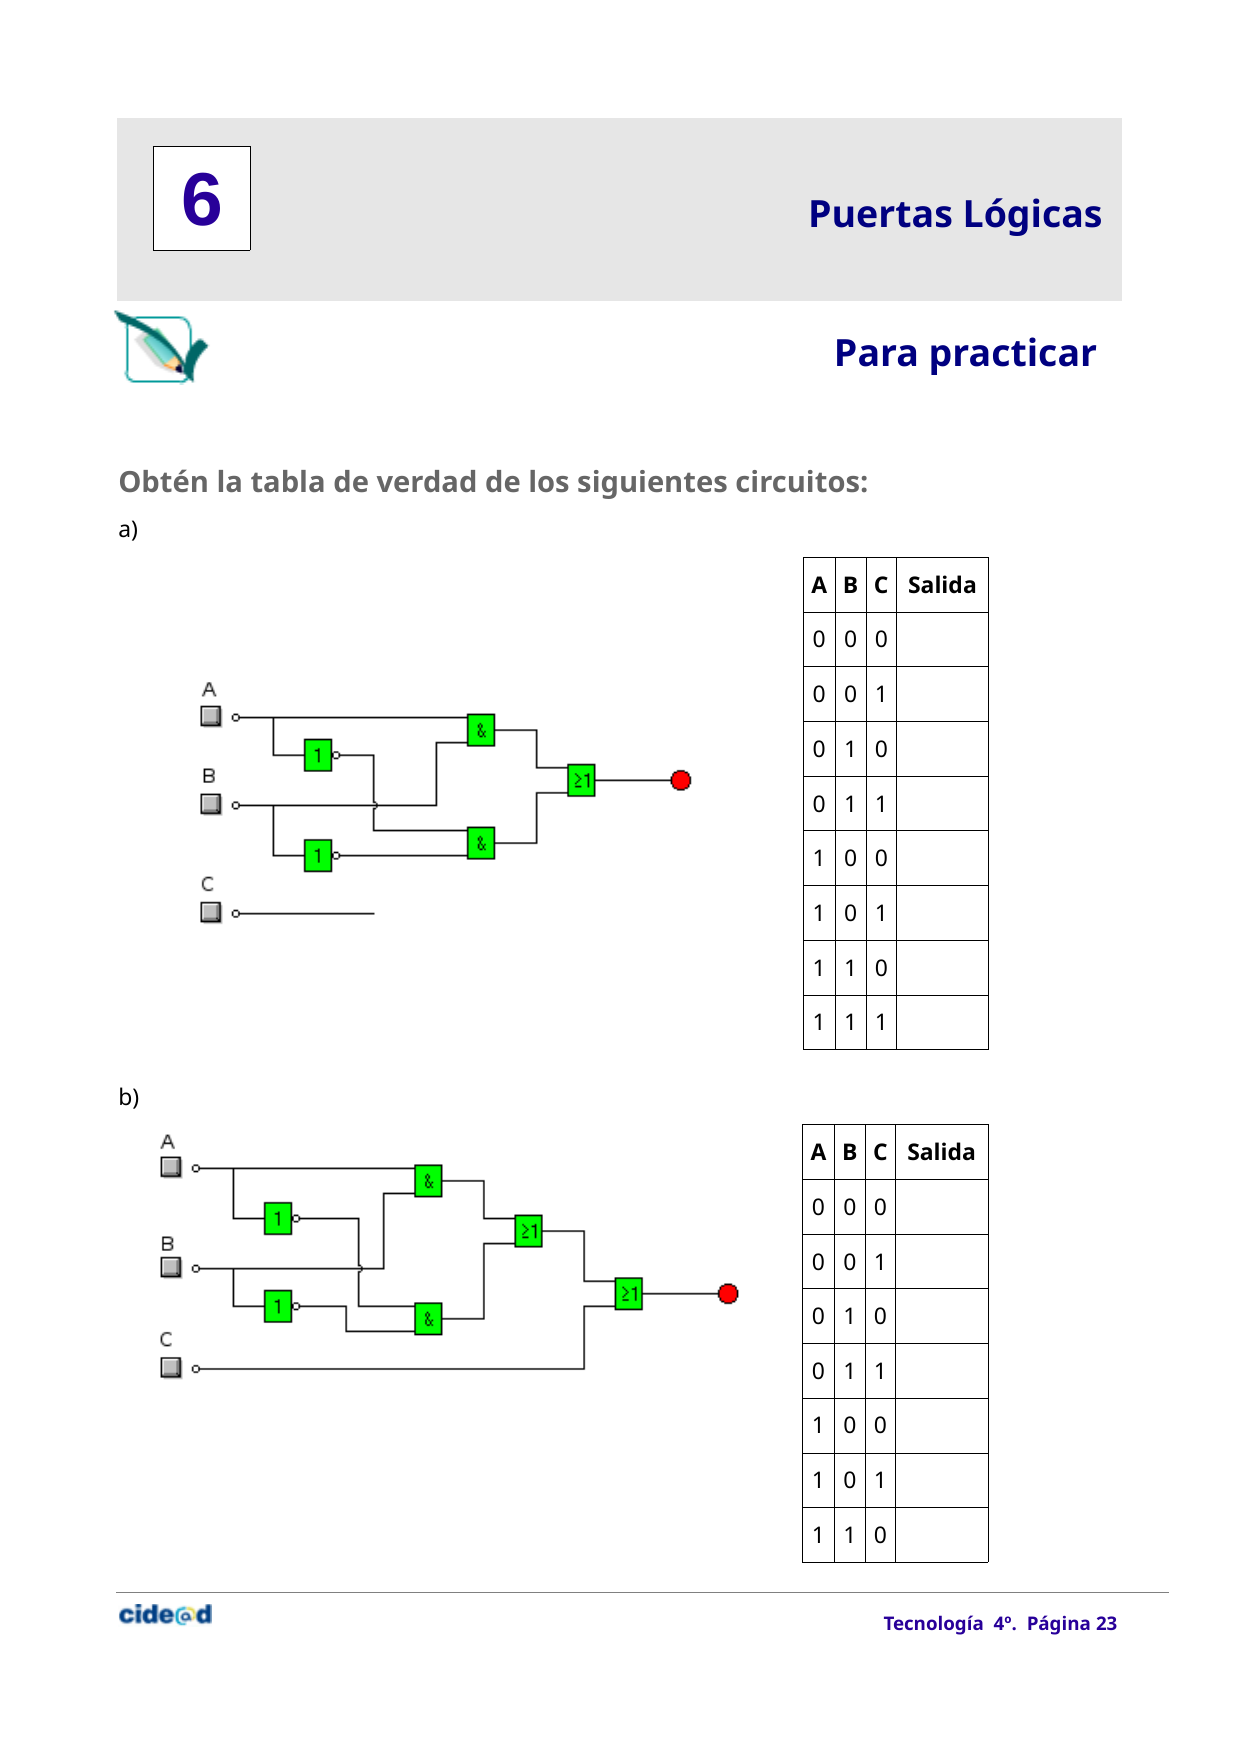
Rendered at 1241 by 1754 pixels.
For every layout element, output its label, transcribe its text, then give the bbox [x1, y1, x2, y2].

text a) [118, 513, 1122, 544]
table_cell 1 [804, 996, 835, 1049]
table_header [118, 557, 771, 1081]
table_cell 1 [804, 886, 835, 940]
picture [182, 671, 707, 954]
table_cell 0 [867, 722, 896, 776]
table_cell [896, 1289, 988, 1343]
table_cell 1 [836, 996, 866, 1049]
table_cell 1 [866, 1344, 895, 1398]
table_cell 1 [836, 941, 866, 994]
table_header C [866, 1125, 895, 1179]
table_header [770, 1124, 802, 1562]
table_cell 0 [803, 1344, 834, 1398]
table_cell 1 [803, 1508, 834, 1562]
table_cell [897, 667, 988, 721]
table_header Salida [897, 558, 988, 612]
table_cell 0 [835, 1235, 865, 1288]
table_cell 0 [804, 777, 835, 830]
table_cell 0 [803, 1289, 834, 1343]
subtitle Obtén la tabla de verdad de los siguientes circuitos: [118, 461, 1122, 501]
table_cell 0 [866, 1289, 895, 1343]
table_header [771, 557, 1021, 1081]
table_header [989, 1124, 1021, 1562]
table_header C [867, 558, 896, 612]
table_cell 0 [866, 1399, 895, 1452]
table_cell 1 [866, 1454, 895, 1507]
table_cell 0 [803, 1235, 834, 1288]
table_cell [896, 1344, 988, 1398]
table_cell 0 [835, 1180, 865, 1234]
table_cell [897, 831, 988, 885]
table_cell 0 [804, 613, 835, 666]
table_header A [803, 1125, 834, 1179]
table_cell [897, 722, 988, 776]
table_cell 0 [804, 722, 835, 776]
table_cell 1 [835, 1344, 865, 1398]
table_cell 1 [803, 1454, 834, 1507]
table_cell [897, 886, 988, 940]
text b) [118, 1081, 1122, 1112]
table_cell [896, 1454, 988, 1507]
table_header Salida [896, 1125, 988, 1179]
table_cell 0 [836, 667, 866, 721]
table_header [118, 1124, 769, 1562]
table_cell 0 [867, 831, 896, 885]
picture [140, 1124, 748, 1392]
table_cell 1 [835, 1508, 865, 1562]
table_cell [897, 613, 988, 666]
table_cell 1 [836, 722, 866, 776]
table_cell 1 [866, 1235, 895, 1288]
picture [113, 309, 212, 385]
table_cell 1 [867, 777, 896, 830]
table_header B [836, 558, 866, 612]
table_cell 0 [835, 1399, 865, 1452]
table_cell 0 [866, 1180, 895, 1234]
table_cell 1 [804, 941, 835, 994]
table_cell 1 [867, 886, 896, 940]
table_cell 0 [867, 941, 896, 994]
table_header A [804, 558, 835, 612]
table_header B [835, 1125, 865, 1179]
picture [118, 1604, 212, 1627]
table_cell 0 [835, 1454, 865, 1507]
title Para practicar [212, 326, 1122, 377]
table_cell [896, 1399, 988, 1452]
table_cell 0 [867, 613, 896, 666]
table_cell [896, 1180, 988, 1234]
table_cell [897, 777, 988, 830]
table_cell [897, 996, 988, 1049]
table_cell 0 [804, 667, 835, 721]
table_cell [896, 1235, 988, 1288]
table_cell 1 [804, 831, 835, 885]
table_cell 0 [836, 613, 866, 666]
table_cell 1 [836, 777, 866, 830]
table_cell 0 [836, 831, 866, 885]
table_cell [897, 941, 988, 994]
table_cell 0 [803, 1180, 834, 1234]
table_cell 1 [835, 1289, 865, 1343]
table_cell [896, 1508, 988, 1562]
table_cell 1 [803, 1399, 834, 1452]
table_cell 1 [867, 996, 896, 1049]
table_cell 0 [866, 1508, 895, 1562]
table_cell 0 [836, 886, 866, 940]
table_cell 1 [867, 667, 896, 721]
